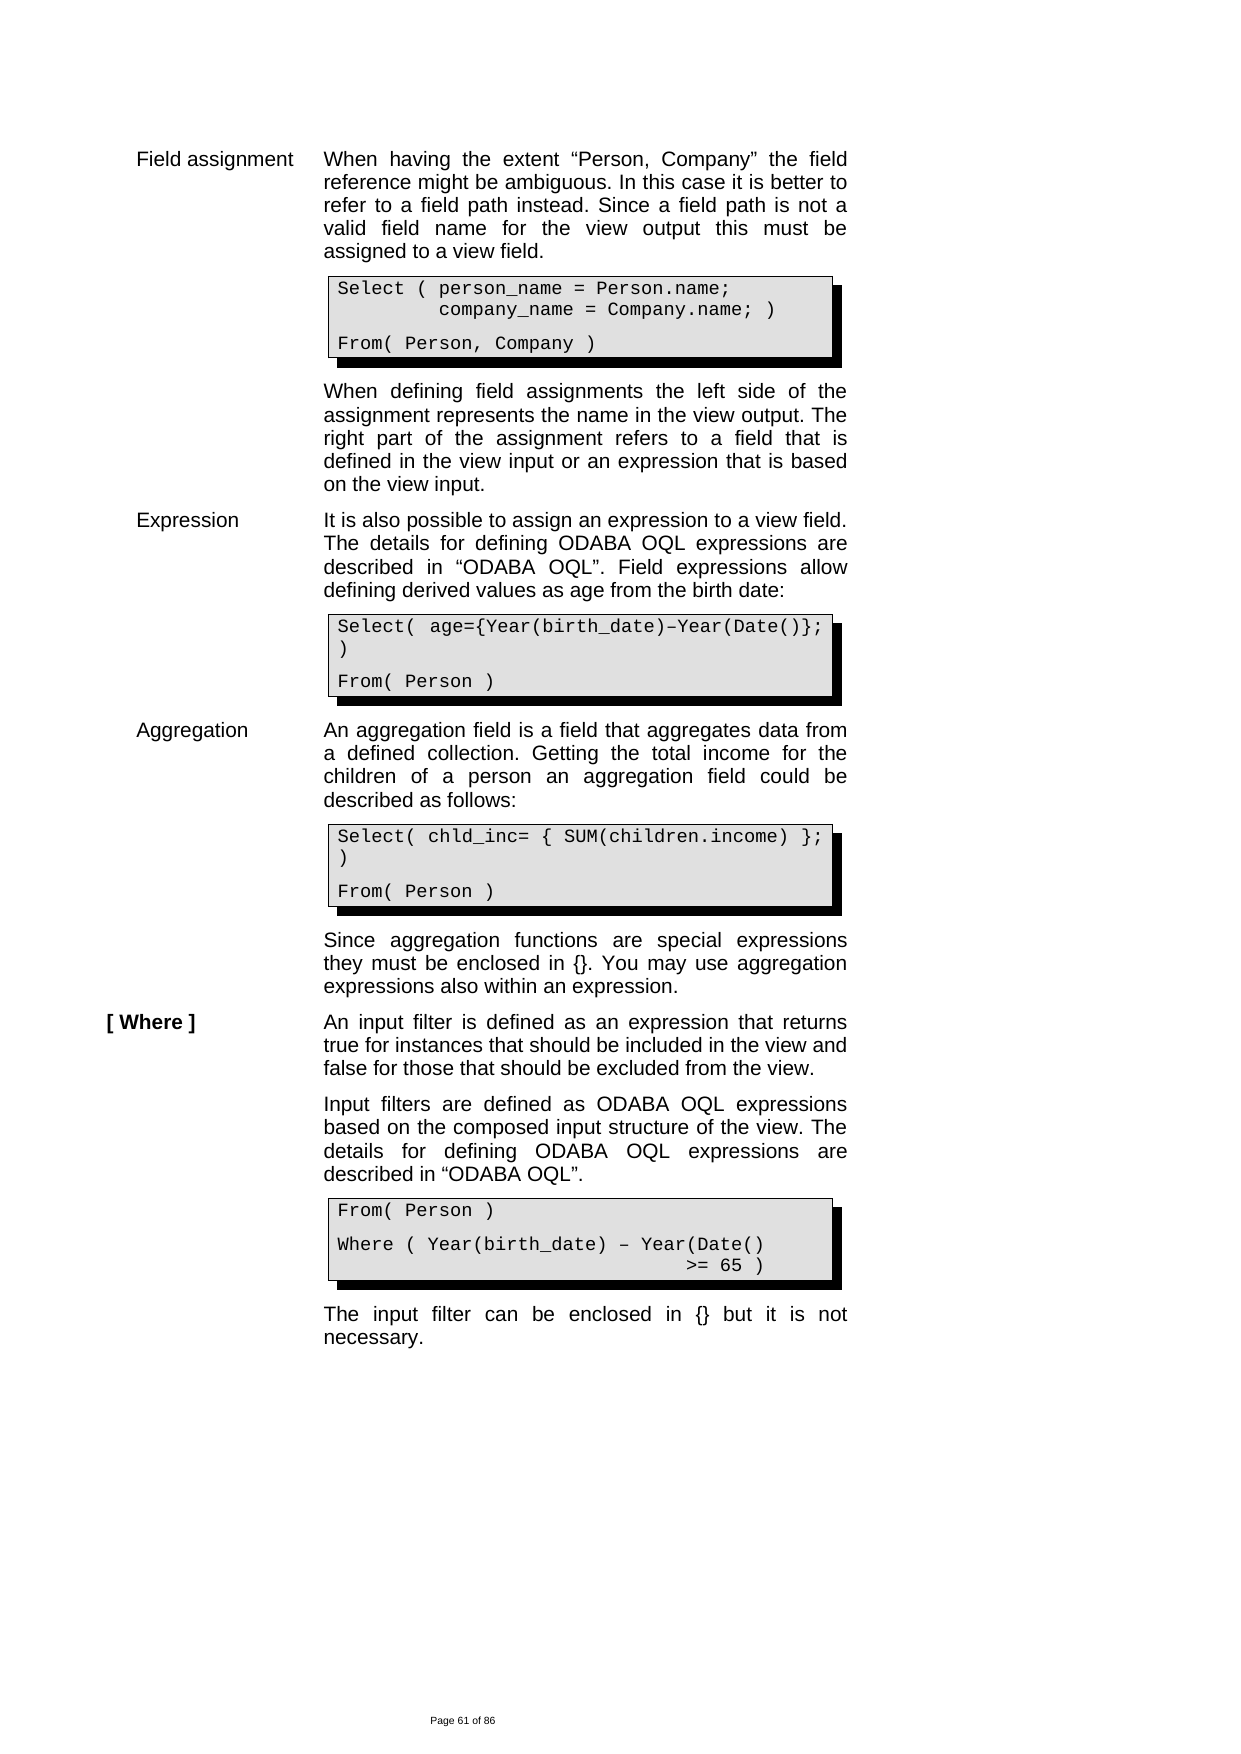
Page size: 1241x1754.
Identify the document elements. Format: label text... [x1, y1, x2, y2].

table_cell An aggregation field is a field that aggregates data from a defined collection. Getting the total income for the children of a person an aggregation field could be described as follows: [312, 719, 859, 824]
table_cell An input filter is defined as an expression that returns true for instances that should be included in the view and false for those that should be excluded from the view. Input filters are defined as ODABA OQL expressions based on the composed input structure of the view. The details for defining ODABA OQL expressions are described in “ODABA OQL”. [312, 1011, 859, 1198]
table_cell [ Where ] [95, 1011, 312, 1198]
table_cell Aggregation [95, 719, 312, 824]
table_cell It is also possible to assign an expression to a view field. The details for defining ODABA OQL expressions are described in “ODABA OQL”. Field expressions allow defining derived values as age from the birth date: [312, 509, 859, 614]
table_cell [95, 1303, 312, 1361]
table_cell Select( age={Year(birth_date)–Year(Date()}; ) From( Person ) [95, 614, 859, 718]
table_cell Since aggregation functions are special expressions they must be enclosed in {}. You may use aggregation expressions also within an expression. [312, 928, 859, 1011]
table_cell From( Person ) Where ( Year(birth_date) – Year(Date() >= 65 ) [95, 1198, 859, 1302]
table_cell When defining field assignments the left side of the assignment represents the name in the view output. The right part of the assignment refers to a field that is defined in the view input or an expression that is based on the view input. [312, 380, 859, 509]
table_cell Field assignment [95, 147, 312, 276]
table_cell The input filter can be enclosed in {} but it is not necessary. [312, 1303, 859, 1361]
table_cell [95, 928, 312, 1011]
table_cell Select( chld_inc= { SUM(children.income) }; ) From( Person ) [95, 824, 859, 928]
table_cell [95, 380, 312, 509]
table_cell When having the extent “Person, Company” the field reference might be ambiguous. In this case it is better to refer to a field path instead. Since a field path is not a valid field name for the view output this must be assigned to a view field. [312, 147, 859, 276]
table_cell Select ( person_name = Person.name; company_name = Company.name; ) From( Person, Company ) [95, 276, 859, 380]
table_cell Expression [95, 509, 312, 614]
